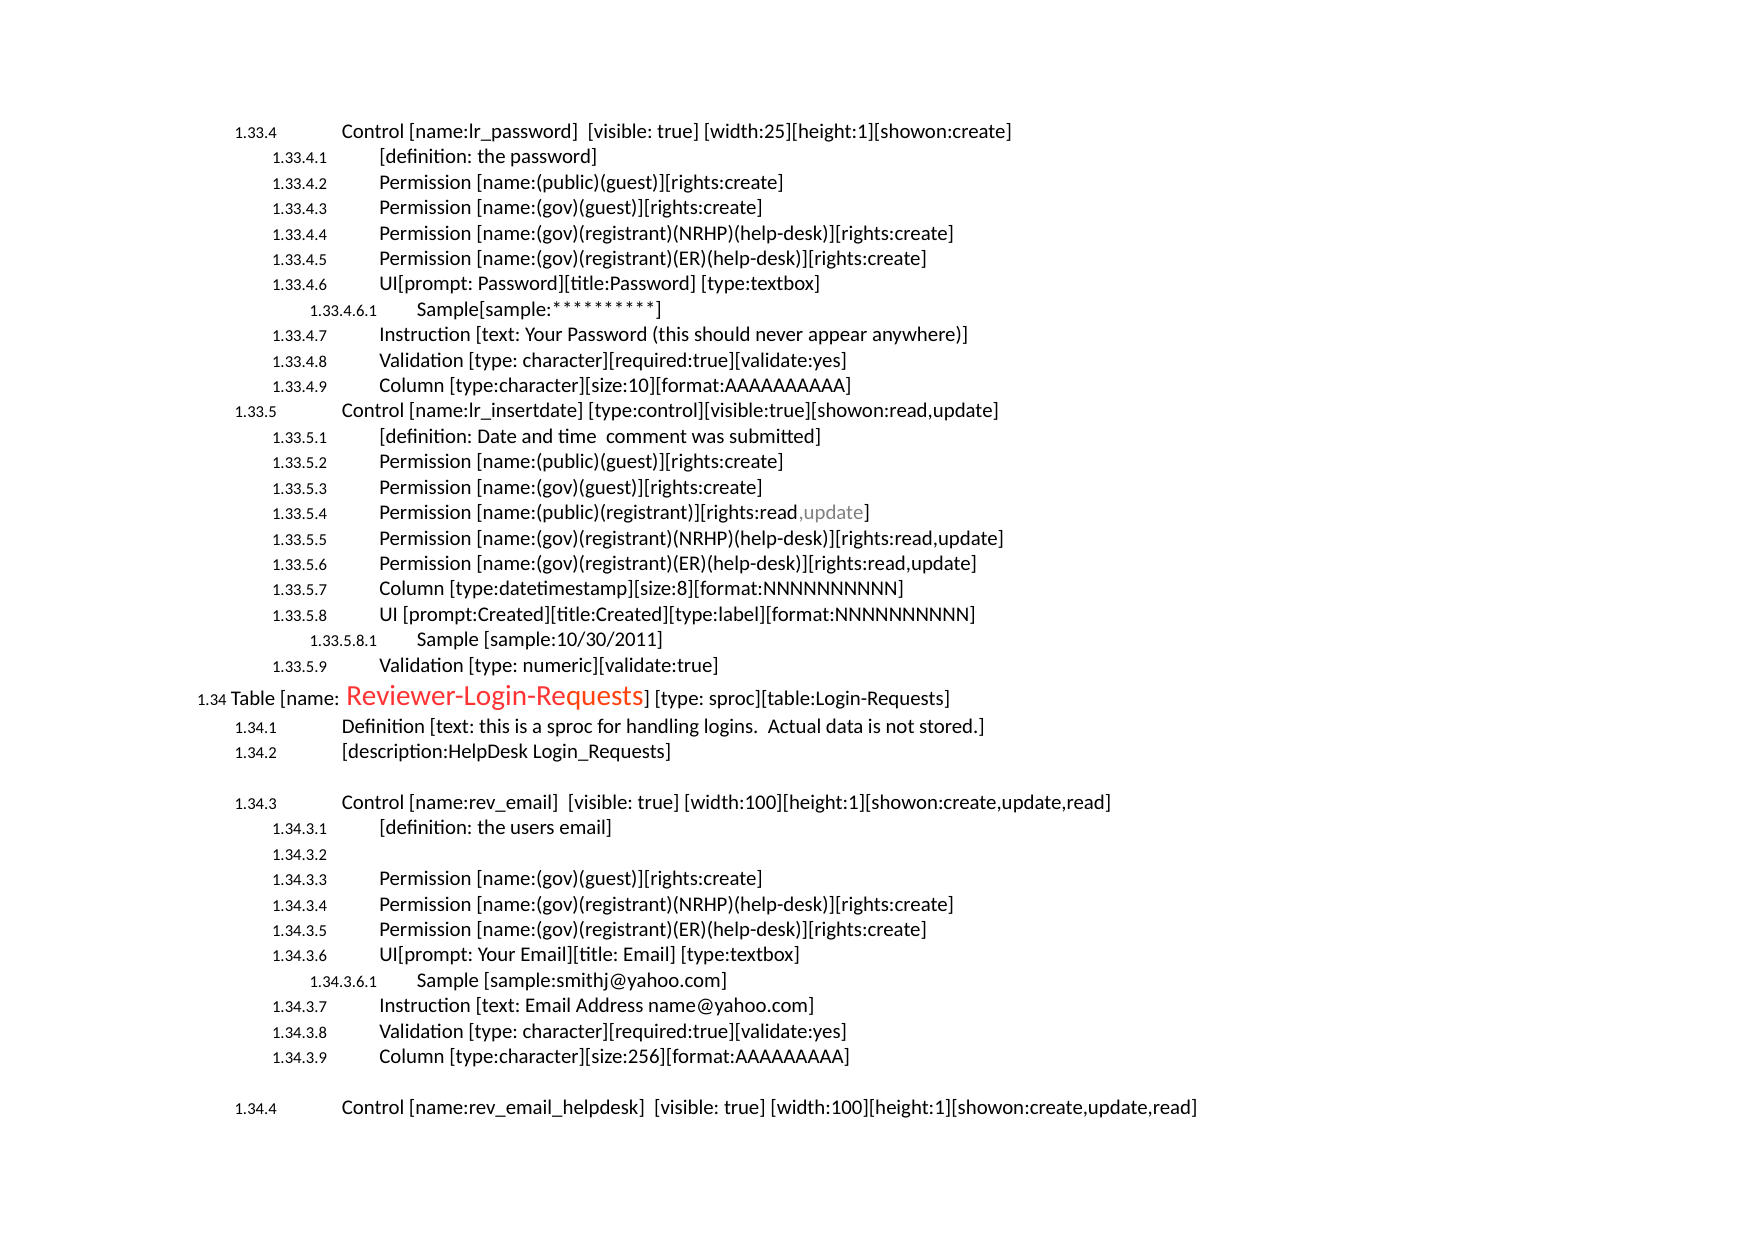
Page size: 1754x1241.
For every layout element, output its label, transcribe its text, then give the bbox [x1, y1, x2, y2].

list [definition: Date and time comment was submitted] [268, 423, 1636, 448]
list Permission [name:(gov)(registrant)(NRHP)(help-desk)][rights:create] [268, 891, 1636, 916]
list Sample[sample:**********] [306, 296, 1636, 321]
list Control [name:rev_email_helpdesk] [visible: true] [width:100][height:1][showon:create,update,read] [231, 1094, 1636, 1119]
list Validation [type: numeric][validate:true] [268, 652, 1636, 677]
list Permission [name:(gov)(registrant)(NRHP)(help-desk)][rights:create] [268, 220, 1636, 245]
list [definition: the password] [268, 143, 1636, 169]
list Control [name:lr_insertdate] [type:control][visible:true][showon:read,update] [231, 398, 1636, 423]
list Permission [name:(gov)(registrant)(ER)(help-desk)][rights:create] [268, 245, 1636, 271]
list Permission [name:(gov)(registrant)(NRHP)(help-desk)][rights:read,update] [268, 525, 1636, 550]
list Permission [name:(gov)(guest)][rights:create] [268, 865, 1636, 891]
list Column [type:datetimestamp][size:8][format:NNNNNNNNNN] [268, 576, 1636, 601]
list Sample [sample:smithj@yahoo.com] [306, 967, 1636, 992]
list Permission [name:(gov)(guest)][rights:create] [268, 474, 1636, 499]
list Control [name:rev_email] [visible: true] [width:100][height:1][showon:create,update,read] [231, 789, 1636, 814]
list [description:HelpDesk Login_Requests] [231, 738, 1636, 764]
list Permission [name:(gov)(guest)][rights:create] [268, 194, 1636, 220]
list UI [prompt:Created][title:Created][type:label][format:NNNNNNNNNN] [268, 601, 1636, 626]
list UI[prompt: Your Email][title: Email] [type:textbox] [268, 942, 1636, 967]
list Permission [name:(gov)(registrant)(ER)(help-desk)][rights:read,update] [268, 550, 1636, 576]
list Column [type:character][size:256][format:AAAAAAAAA] [268, 1043, 1636, 1069]
list Permission [name:(gov)(registrant)(ER)(help-desk)][rights:create] [268, 916, 1636, 942]
list Validation [type: character][required:true][validate:yes] [268, 1018, 1636, 1043]
list Sample [sample:10/30/2011] [306, 626, 1636, 652]
list Validation [type: character][required:true][validate:yes] [268, 347, 1636, 372]
list Control [name:lr_password] [visible: true] [width:25][height:1][showon:create] [231, 118, 1636, 143]
list Permission [name:(public)(guest)][rights:create] [268, 448, 1636, 474]
list [definition: the users email] [268, 814, 1636, 840]
list Permission [name:(public)(guest)][rights:create] [268, 169, 1636, 194]
list Table [name: Reviewer-Login-Requests] [type: sproc][table:Login-Requests] [193, 677, 1636, 713]
list Column [type:character][size:10][format:AAAAAAAAAA] [268, 372, 1636, 398]
list Instruction [text: Email Address name@yahoo.com] [268, 992, 1636, 1018]
list UI[prompt: Password][title:Password] [type:textbox] [268, 271, 1636, 296]
list Permission [name:(public)(registrant)][rights:read,update] [268, 499, 1636, 525]
list Instruction [text: Your Password (this should never appear anywhere)] [268, 321, 1636, 347]
list Definition [text: this is a sproc for handling logins. Actual data is not stored.] [231, 713, 1636, 738]
